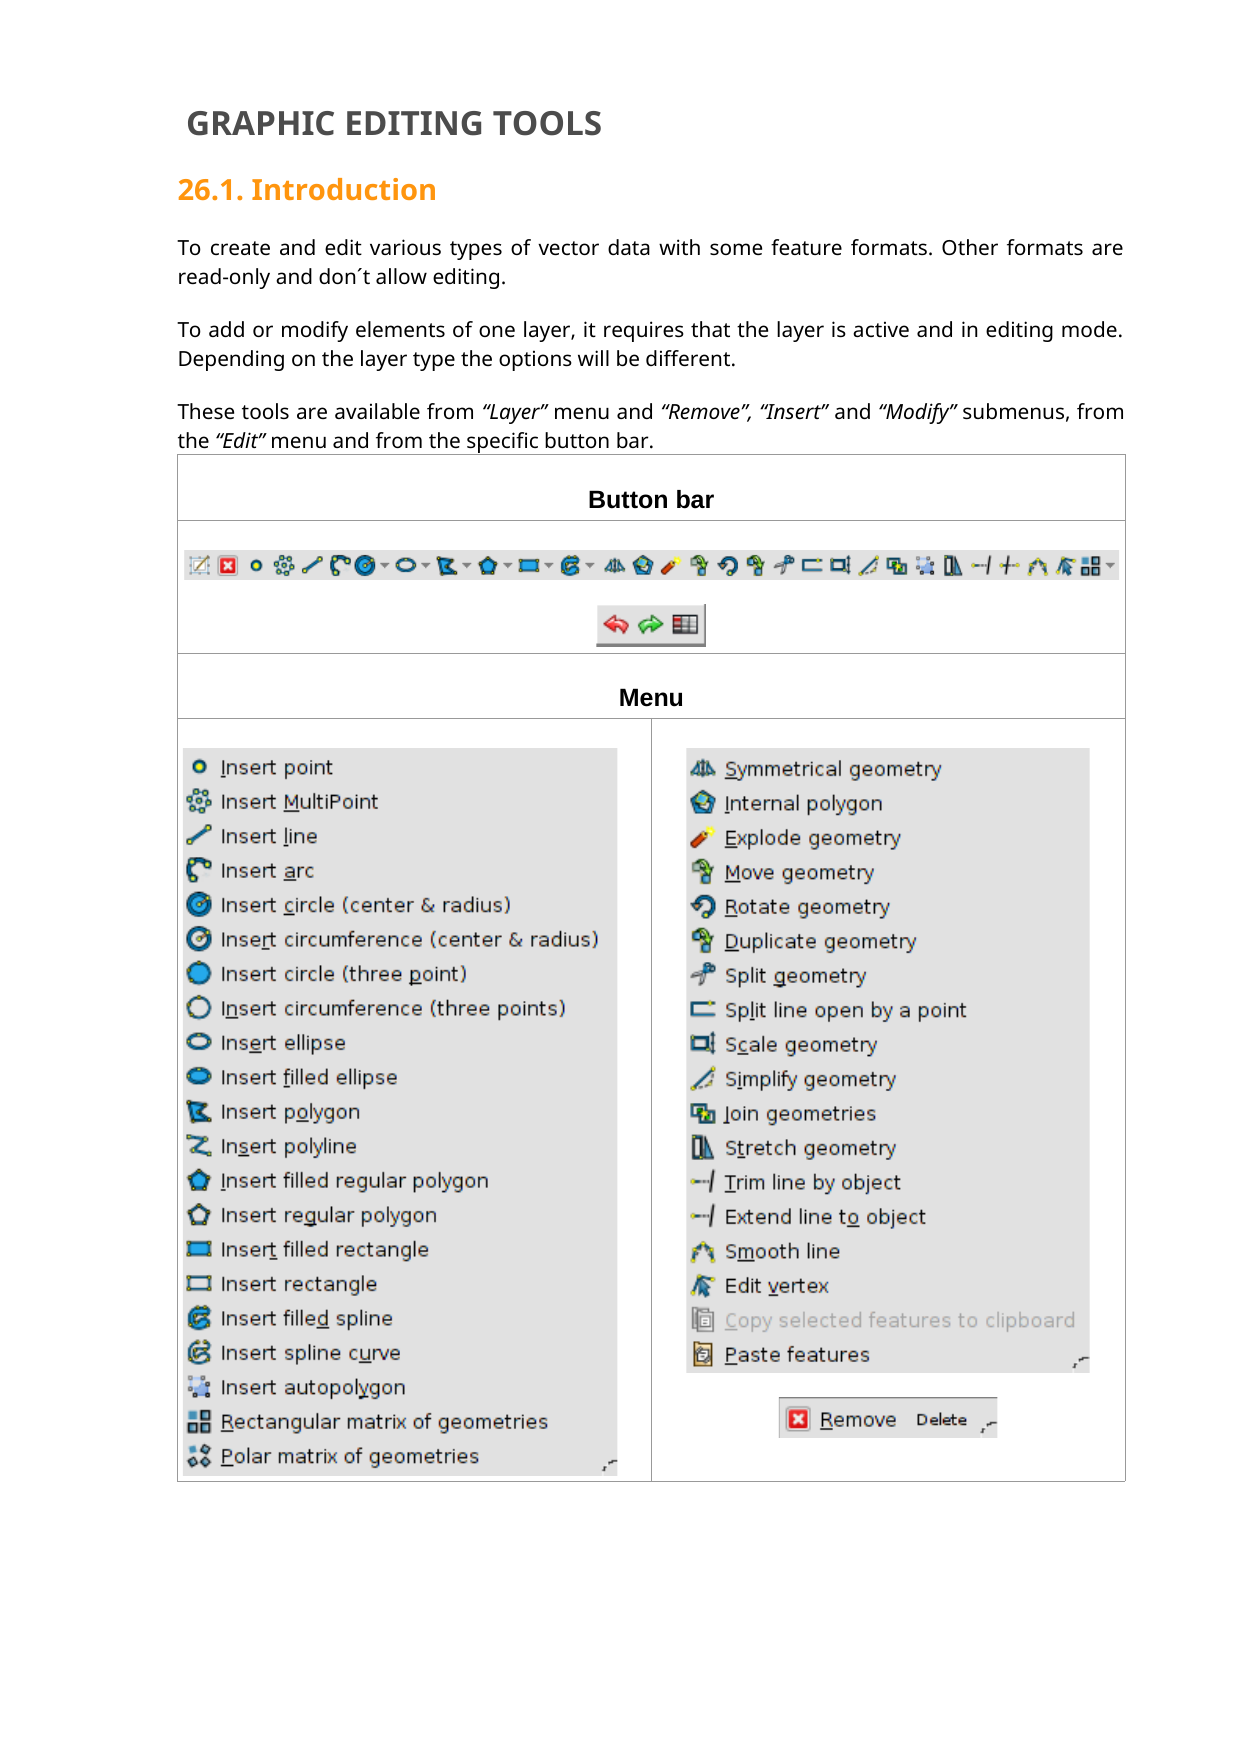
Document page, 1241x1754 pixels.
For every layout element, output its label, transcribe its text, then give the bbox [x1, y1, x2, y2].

picture [596, 604, 706, 647]
subtitle Graphic editing tools [177, 100, 1125, 145]
table_cell [178, 521, 1125, 653]
subtitle 26.1. Introduction [177, 169, 1125, 208]
picture [778, 1397, 998, 1438]
picture [182, 748, 618, 1476]
table_cell Menu [178, 654, 1125, 718]
text To add or modify elements of one layer, it requires that the layer is active and in editing mode. Depending on the layer type the options will be different. [177, 315, 1125, 372]
text To create and edit various types of vector data with some feature formats. Other formats are read-only and don´t allow editing. [177, 233, 1125, 290]
text These tools are available from “Layer” menu and “Remove”, “Insert” and “Modify” submenus, from the “Edit” menu and from the specific button bar. [177, 397, 1125, 454]
table_header Button bar [178, 455, 1125, 519]
table_cell [178, 719, 651, 1481]
picture [183, 550, 1120, 580]
picture [686, 748, 1090, 1373]
table_cell [652, 719, 1125, 1481]
